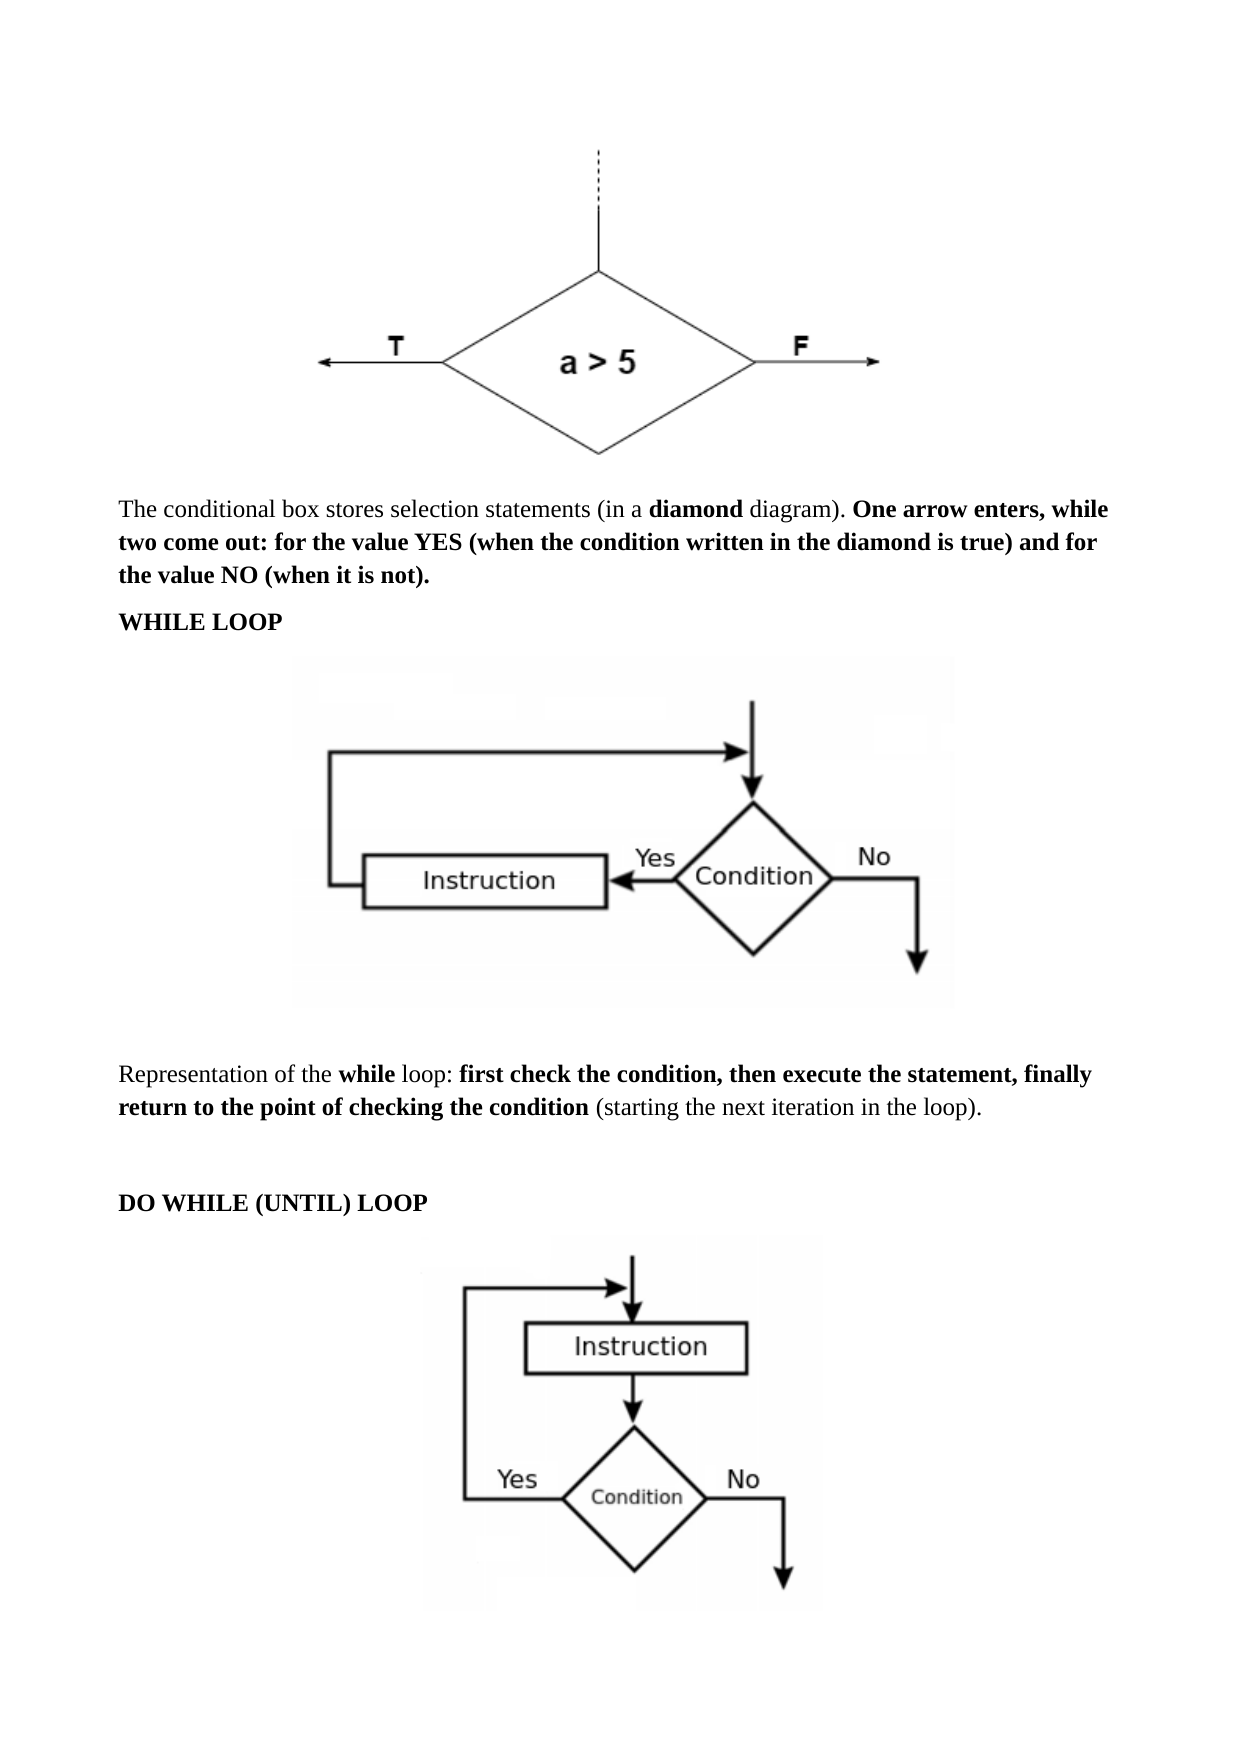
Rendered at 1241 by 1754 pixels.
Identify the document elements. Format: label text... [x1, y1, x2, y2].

text WHILE LOOP [118, 607, 1122, 636]
text Representation of the while loop: first check the condition, then execute the statement, finally return to the point of checking the condition (starting the next iteration in the loop). [118, 655, 1122, 1121]
text DO WHILE (UNTIL) LOOP [118, 1188, 1122, 1216]
picture [226, 115, 1014, 490]
picture [417, 1235, 824, 1623]
text The conditional box stores selection statements (in a diamond diagram). One arrow enters, while two come out: for the value YES (when the condition written in the diamond is true) and for the value NO (when it is not). [118, 118, 1122, 589]
picture [226, 655, 1014, 1022]
